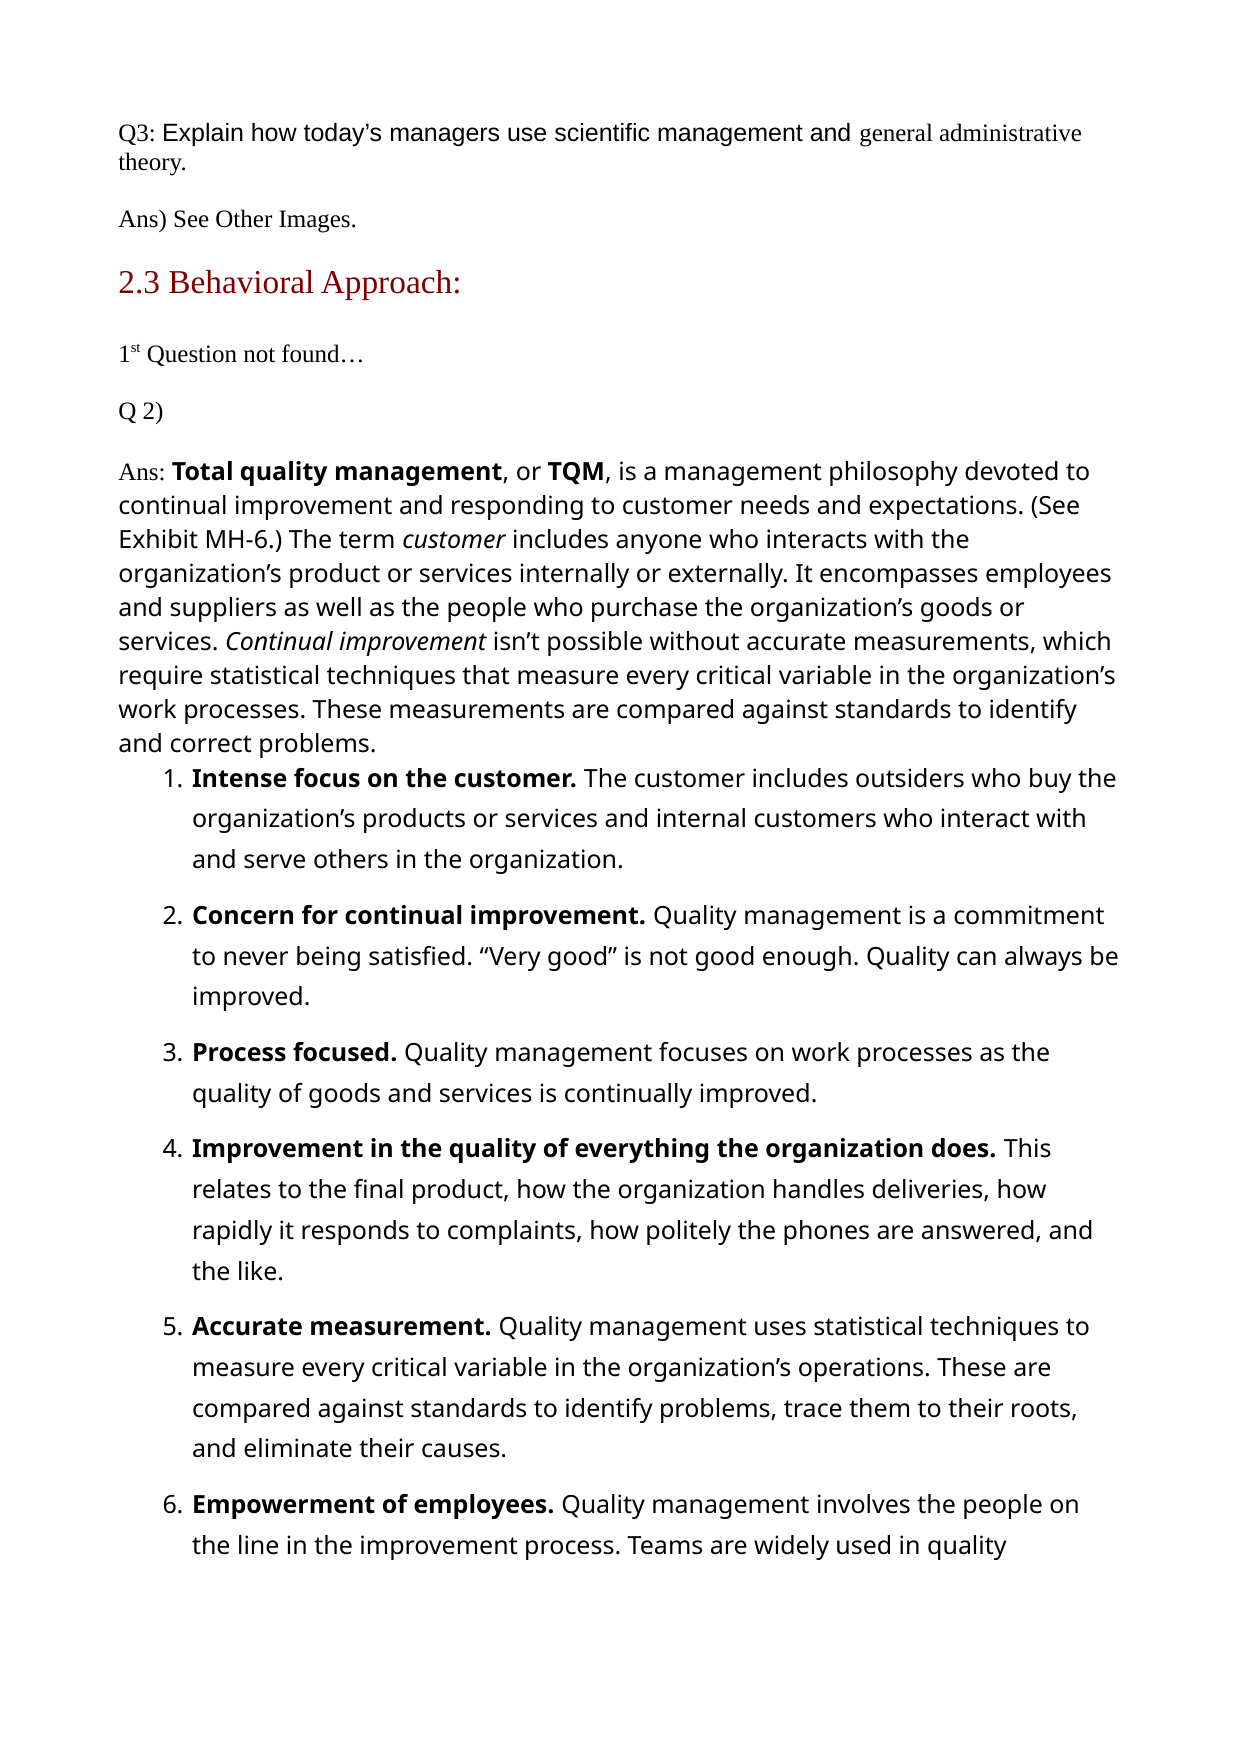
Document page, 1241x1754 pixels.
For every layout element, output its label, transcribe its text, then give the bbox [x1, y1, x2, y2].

text Q 2) [118, 396, 1122, 425]
text Q3: Explain how today’s managers use scientific management and general administrative theory. [118, 118, 1122, 176]
list Improvement in the quality of everything the organization does. This relates to the final product, how the organization handles deliveries, how rapidly it responds to complaints, how politely the phones are answered, and the like. [162, 1131, 1122, 1287]
text Ans: Total quality management, or TQM, is a management philosophy devoted to continual improvement and responding to customer needs and expectations. (See Exhibit MH-6.) The term customer includes anyone who interacts with the organization’s product or services internally or externally. It encompasses employees and suppliers as well as the people who purchase the organization’s goods or services. Continual improvement isn’t possible without accurate measurements, which require statistical techniques that measure every critical variable in the organization’s work processes. These measurements are compared against standards to identify and correct problems. [118, 454, 1122, 760]
list Process focused. Quality management focuses on work processes as the quality of goods and services is continually improved. [162, 1034, 1122, 1109]
list Accurate measurement. Quality management uses statistical techniques to measure every critical variable in the organization’s operations. These are compared against standards to identify problems, trace them to their roots, and eliminate their causes. [162, 1308, 1122, 1465]
text 2.3 Behavioral Approach: [118, 262, 1122, 300]
text Ans) See Other Images. [118, 204, 1122, 233]
list Intense focus on the customer. The customer includes outsiders who buy the organization’s products or services and internal customers who interact with and serve others in the organization. [162, 760, 1122, 876]
list Empowerment of employees. Quality management involves the people on the line in the improvement process. Teams are widely used in quality [162, 1486, 1122, 1561]
text 1st Question not found… [118, 339, 1122, 367]
list Concern for continual improvement. Quality management is a commitment to never being satisfied. “Very good” is not good enough. Quality can always be improved. [162, 897, 1122, 1013]
